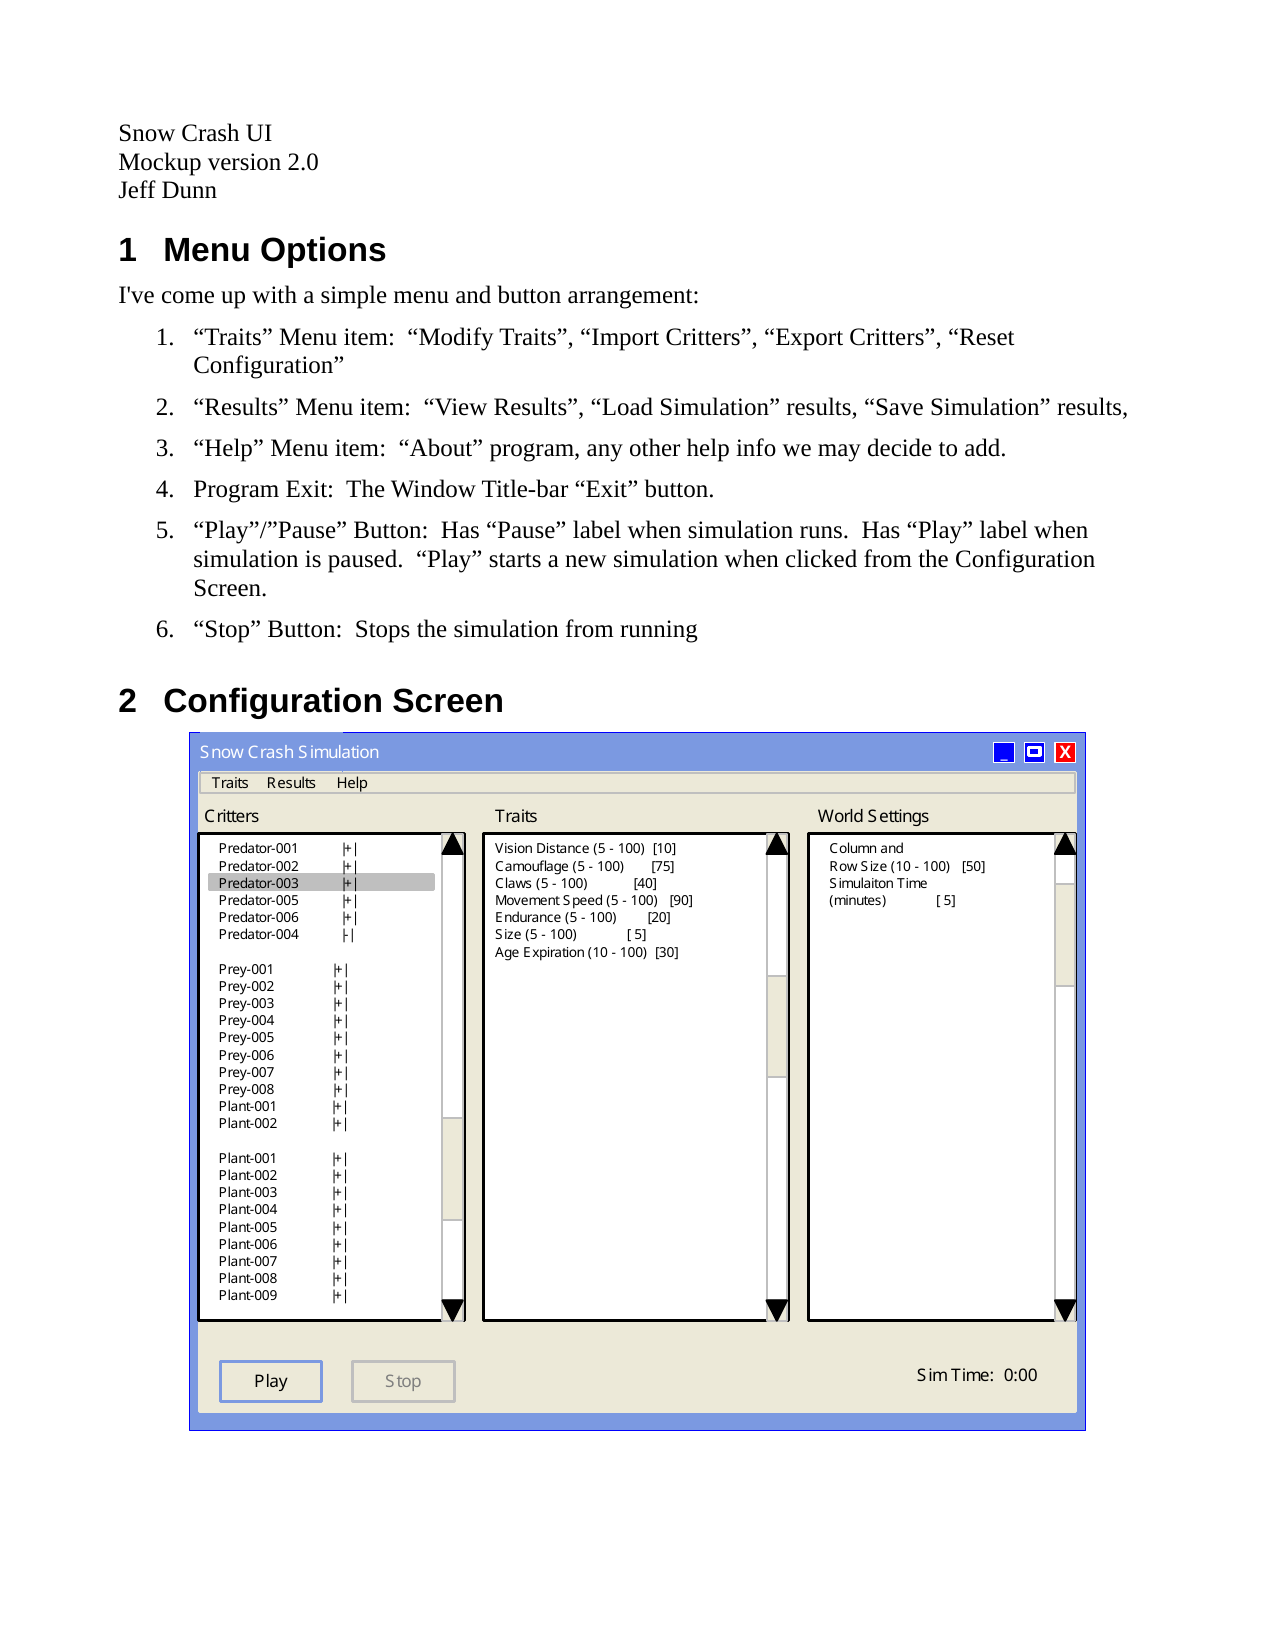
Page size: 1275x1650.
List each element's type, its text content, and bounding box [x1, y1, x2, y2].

list Program Exit: The Window Title-bar “Exit” button. [156, 474, 1157, 503]
list “Results” Menu item: “View Results”, “Load Simulation” results, “Save Simulation” results, [156, 392, 1157, 421]
text Jeff Dunn [118, 176, 1157, 204]
list “Help” Menu item: “About” program, any other help info we may decide to add. [156, 433, 1157, 462]
list “Play”/”Pause” Button: Has “Pause” label when simulation runs. Has “Play” label when simulation is paused. “Play” starts a new simulation when clicked from the Configuration Screen. [156, 516, 1157, 602]
text I've come up with a simple menu and button arrangement: [118, 281, 1157, 309]
subtitle Configuration Screen [118, 681, 1157, 719]
list “Stop” Button: Stops the simulation from running [156, 614, 1157, 643]
text Mockup version 2.0 [118, 147, 1157, 176]
subtitle Menu Options [118, 229, 1157, 268]
list “Traits” Menu item: “Modify Traits”, “Import Critters”, “Export Critters”, “Reset Configuration” [156, 322, 1157, 379]
text Snow Crash UI [118, 118, 1157, 147]
